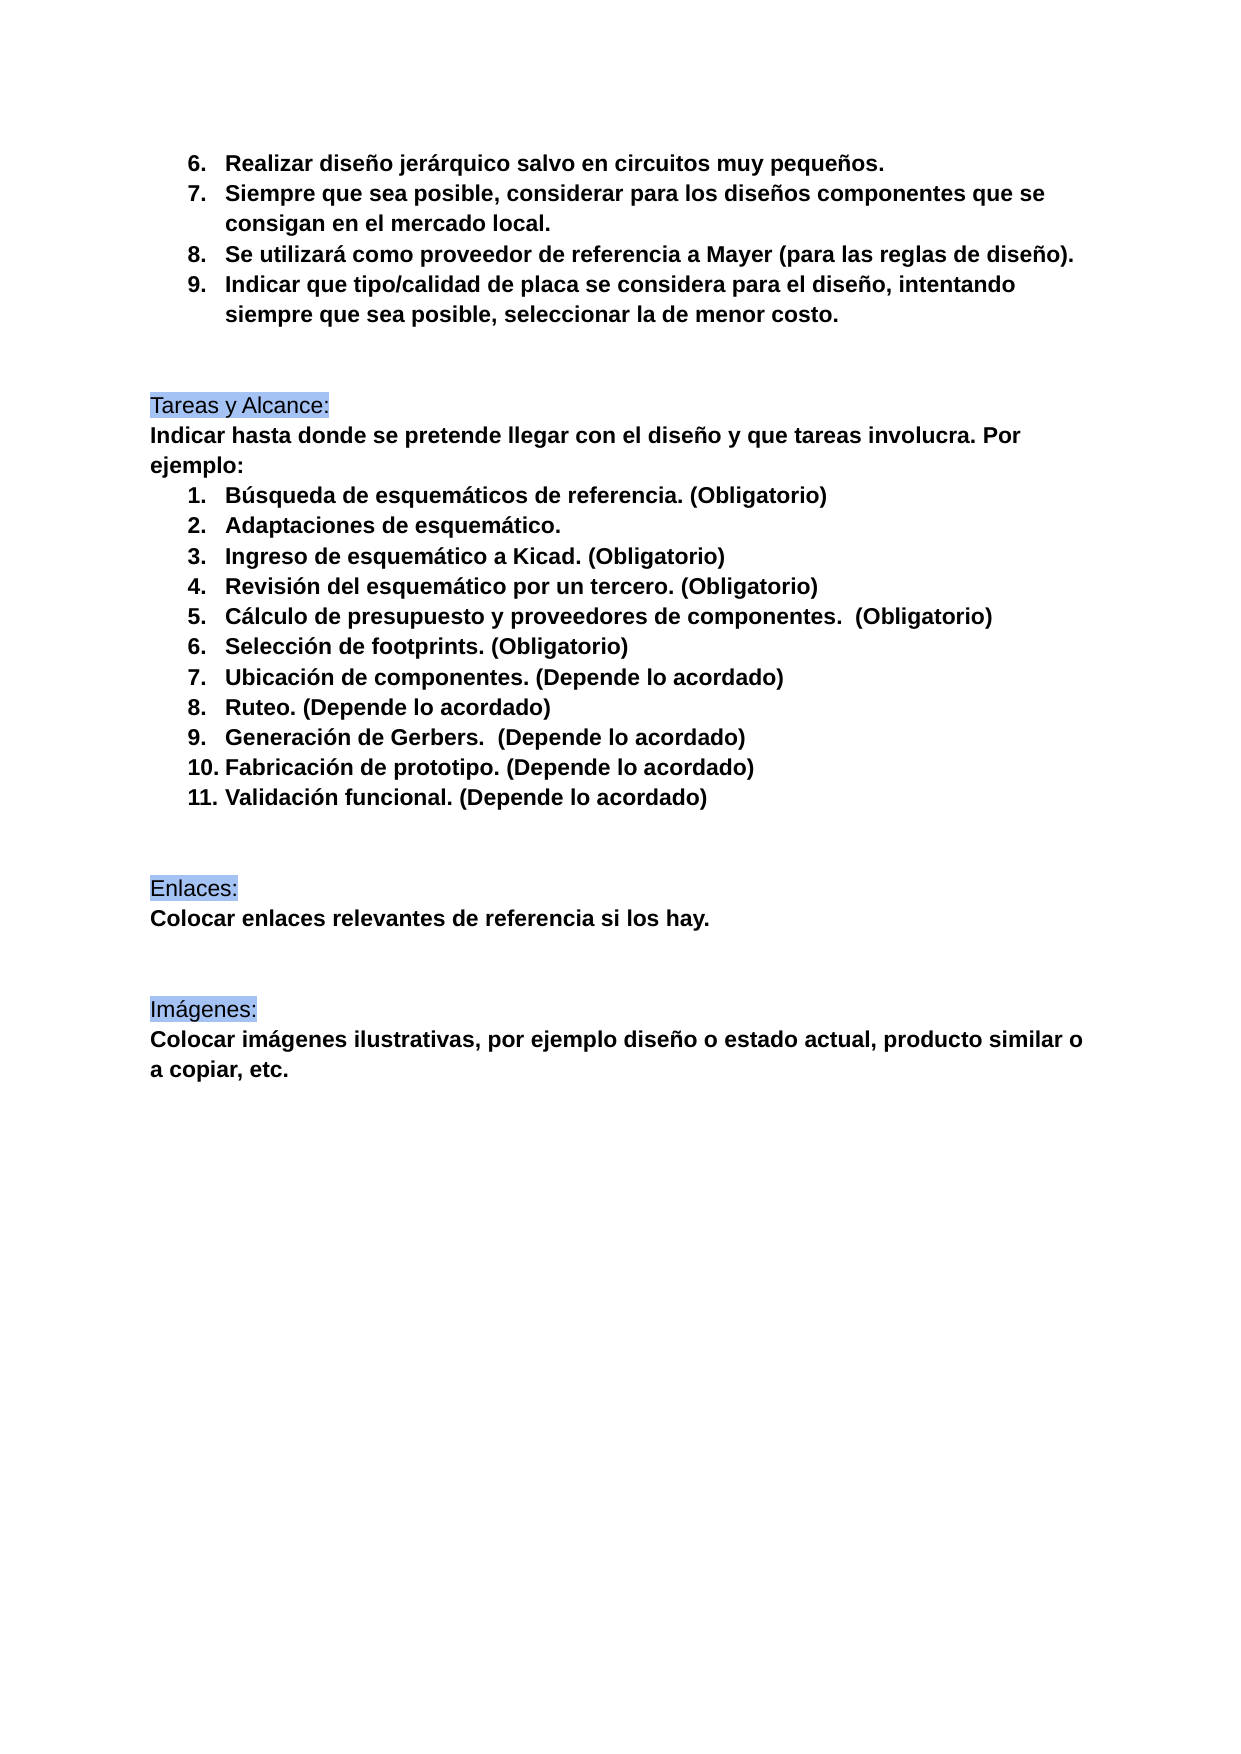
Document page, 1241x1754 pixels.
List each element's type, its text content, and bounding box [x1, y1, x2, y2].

list Validación funcional. (Depende lo acordado) [187, 784, 1090, 811]
list Adaptaciones de esquemático. [187, 512, 1090, 539]
list Ruteo. (Depende lo acordado) [187, 694, 1090, 720]
text Colocar imágenes ilustrativas, por ejemplo diseño o estado actual, producto similar o a copiar, etc. [150, 1026, 1090, 1083]
list Cálculo de presupuesto y proveedores de componentes. (Obligatorio) [187, 603, 1090, 629]
list Realizar diseño jerárquico salvo en circuitos muy pequeños. [187, 150, 1090, 176]
list Indicar que tipo/calidad de placa se considera para el diseño, intentando siempre que sea posible, seleccionar la de menor costo. [187, 271, 1090, 327]
list Siempre que sea posible, considerar para los diseños componentes que se consigan en el mercado local. [187, 180, 1090, 237]
text Colocar enlaces relevantes de referencia si los hay. [150, 905, 1090, 932]
list Ingreso de esquemático a Kicad. (Obligatorio) [187, 543, 1090, 569]
list Selección de footprints. (Obligatorio) [187, 633, 1090, 660]
list Se utilizará como proveedor de referencia a Mayer (para las reglas de diseño). [187, 241, 1090, 267]
list Ubicación de componentes. (Depende lo acordado) [187, 663, 1090, 690]
text Indicar hasta donde se pretende llegar con el diseño y que tareas involucra. Por ejemplo: [150, 422, 1090, 478]
text Tareas y Alcance: [150, 392, 1090, 418]
text Imágenes: [150, 996, 1090, 1022]
list Generación de Gerbers. (Depende lo acordado) [187, 724, 1090, 750]
list Búsqueda de esquemáticos de referencia. (Obligatorio) [187, 482, 1090, 509]
list Revisión del esquemático por un tercero. (Obligatorio) [187, 573, 1090, 599]
text Enlaces: [150, 875, 1090, 901]
list Fabricación de prototipo. (Depende lo acordado) [187, 754, 1090, 781]
